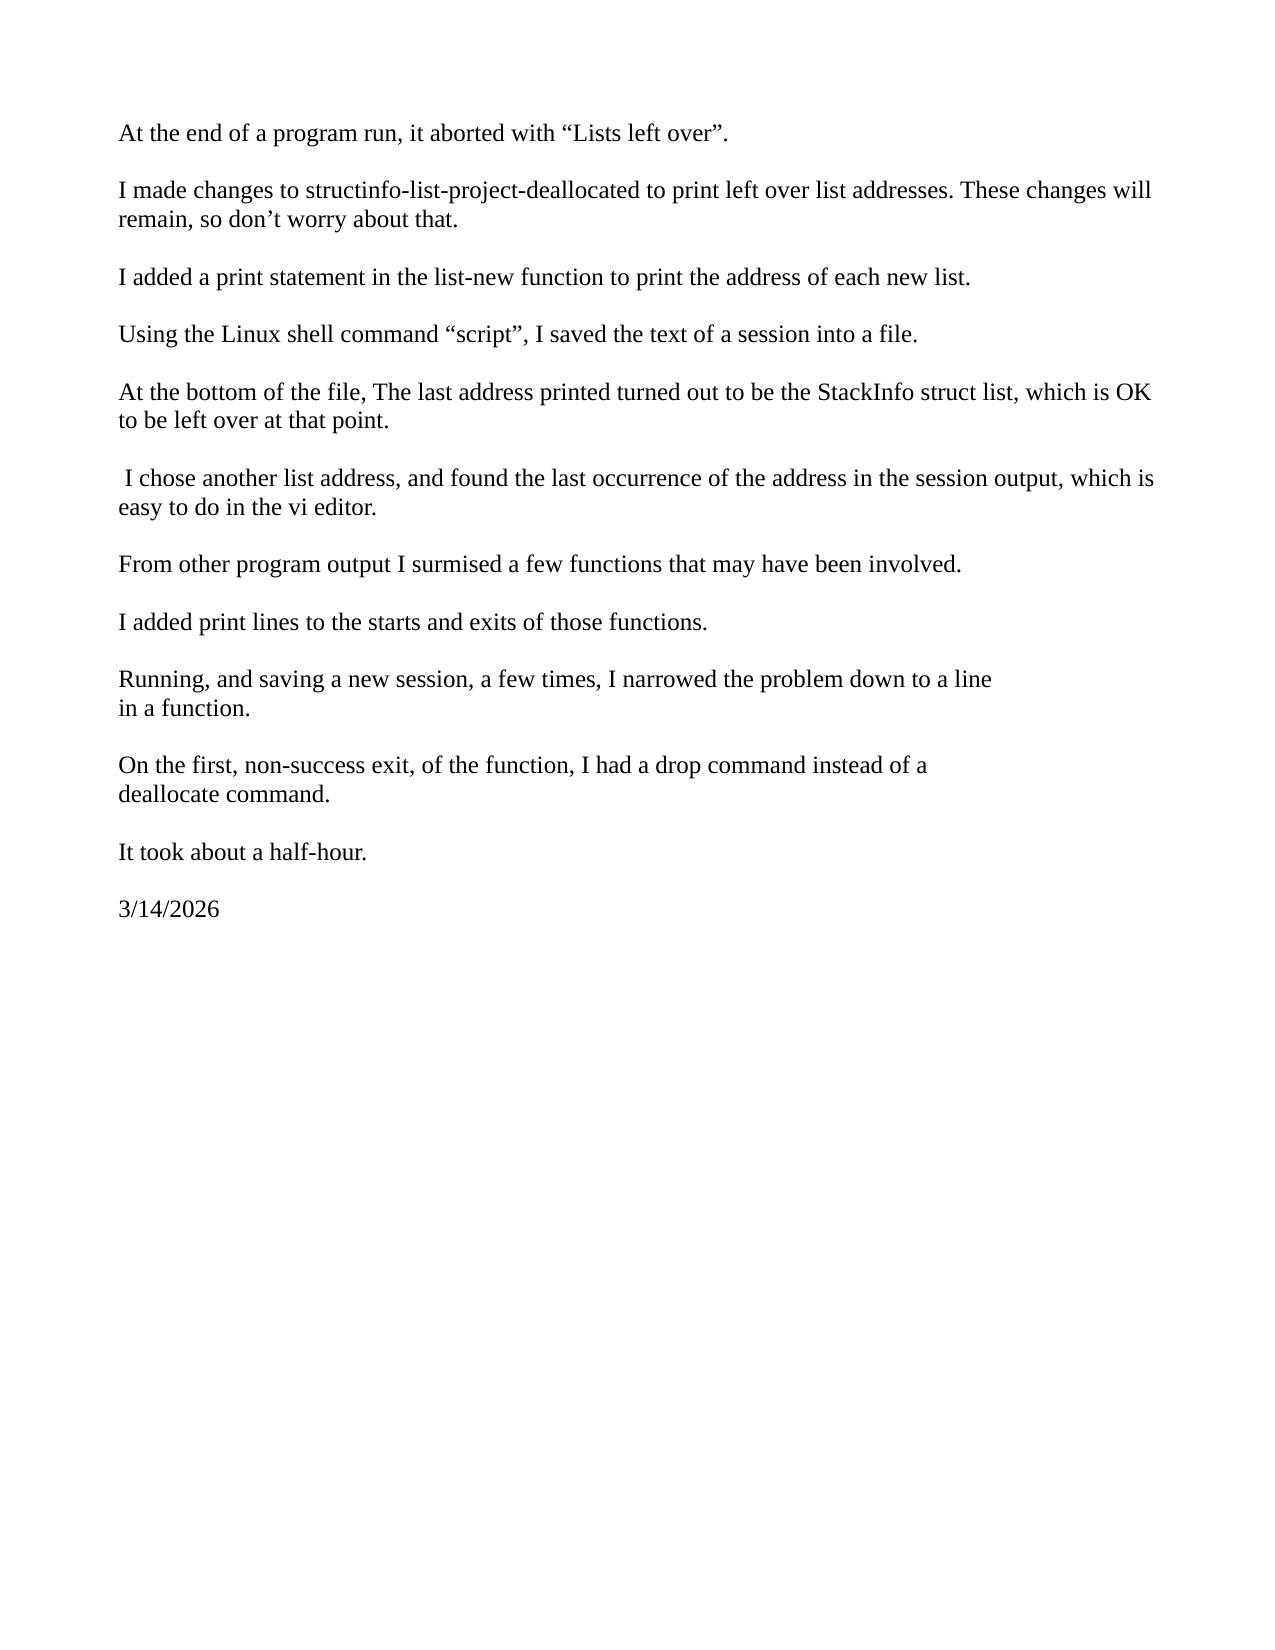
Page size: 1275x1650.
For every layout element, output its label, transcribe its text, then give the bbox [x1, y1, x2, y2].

text On the first, non-success exit, of the function, I had a drop command instead of a [118, 751, 1157, 779]
text in a function. [118, 693, 1157, 722]
text deallocate command. [118, 779, 1157, 808]
text I chose another list address, and found the last occurrence of the address in the session output, which is easy to do in the vi editor. [118, 463, 1157, 521]
text At the bottom of the file, The last address printed turned out to be the StackInfo struct list, which is OK to be left over at that point. [118, 377, 1157, 434]
text It took about a half-hour. [118, 837, 1157, 866]
text Using the Linux shell command “script”, I saved the text of a session into a file. [118, 319, 1157, 348]
text At the end of a program run, it aborted with “Lists left over”. [118, 118, 1157, 147]
text I added print lines to the starts and exits of those functions. [118, 607, 1157, 636]
text 3/14/2026 [118, 894, 1157, 923]
text I added a print statement in the list-new function to print the address of each new list. [118, 262, 1157, 291]
text Running, and saving a new session, a few times, I narrowed the problem down to a line [118, 664, 1157, 693]
text I made changes to structinfo-list-project-deallocated to print left over list addresses. These changes will remain, so don’t worry about that. [118, 176, 1157, 233]
text From other program output I surmised a few functions that may have been involved. [118, 549, 1157, 578]
